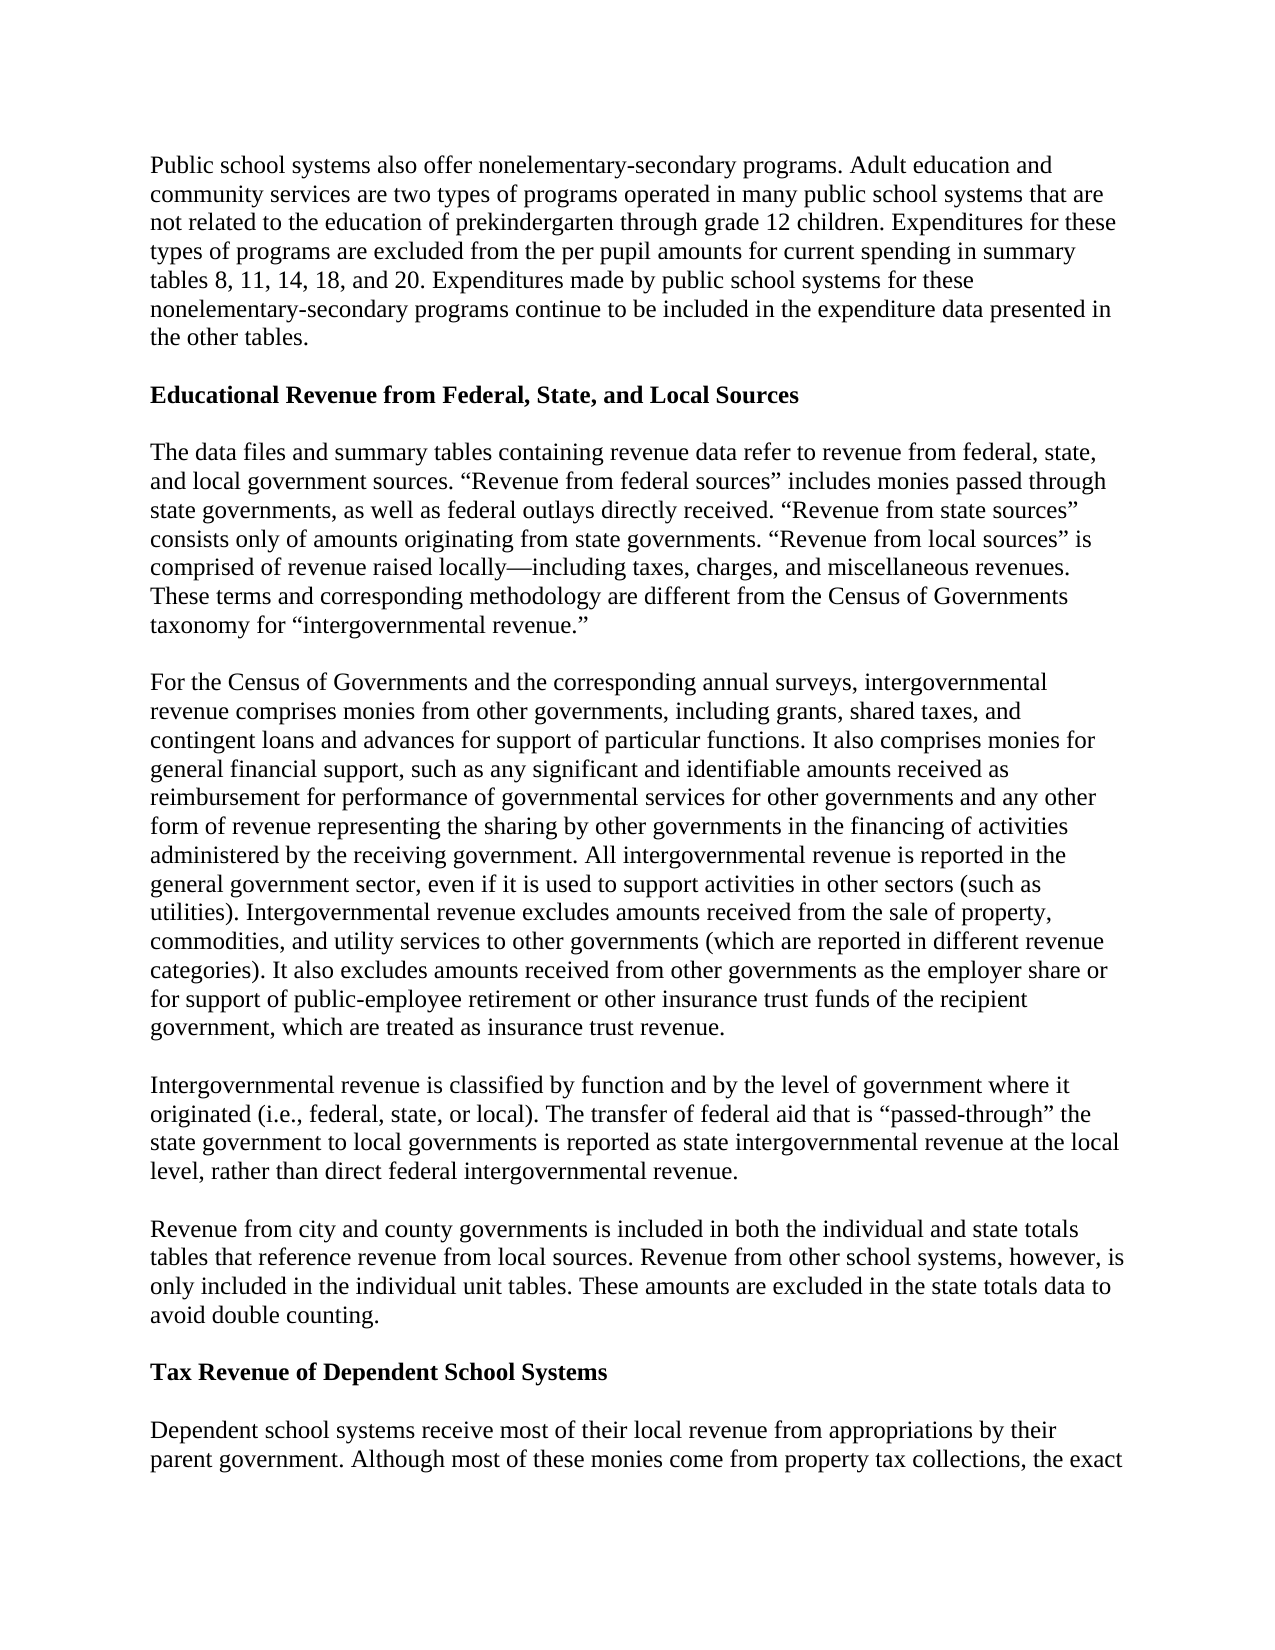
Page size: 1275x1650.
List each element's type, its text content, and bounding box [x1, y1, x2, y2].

text Intergovernmental revenue is classified by function and by the level of government where it originated (i.e., federal, state, or local). The transfer of federal aid that is “passed-through” the state government to local governments is reported as state intergovernmental revenue at the local level, rather than direct federal intergovernmental revenue. [150, 1070, 1125, 1185]
text Tax Revenue of Dependent School Systems [150, 1357, 1125, 1386]
text For the Census of Governments and the corresponding annual surveys, intergovernmental revenue comprises monies from other governments, including grants, shared taxes, and contingent loans and advances for support of particular functions. It also comprises monies for general financial support, such as any significant and identifiable amounts received as reimbursement for performance of governmental services for other governments and any other form of revenue representing the sharing by other governments in the financing of activities administered by the receiving government. All intergovernmental revenue is reported in the general government sector, even if it is used to support activities in other sectors (such as utilities). Intergovernmental revenue excludes amounts received from the sale of property, commodities, and utility services to other governments (which are reported in different revenue categories). It also excludes amounts received from other governments as the employer share or for support of public-employee retirement or other insurance trust funds of the recipient government, which are treated as insurance trust revenue. [150, 667, 1125, 1041]
text Educational Revenue from Federal, State, and Local Sources [150, 380, 1125, 409]
text Public school systems also offer nonelementary-secondary programs. Adult education and community services are two types of programs operated in many public school systems that are not related to the education of prekindergarten through grade 12 children. Expenditures for these types of programs are excluded from the per pupil amounts for current spending in summary tables 8, 11, 14, 18, and 20. Expenditures made by public school systems for these nonelementary-secondary programs continue to be included in the expenditure data presented in the other tables. [150, 150, 1125, 351]
text The data files and summary tables containing revenue data refer to revenue from federal, state, and local government sources. “Revenue from federal sources” includes monies passed through state governments, as well as federal outlays directly received. “Revenue from state sources” consists only of amounts originating from state governments. “Revenue from local sources” is comprised of revenue raised locally—including taxes, charges, and miscellaneous revenues. These terms and corresponding methodology are different from the Census of Governments taxonomy for “intergovernmental revenue.” [150, 437, 1125, 639]
text Dependent school systems receive most of their local revenue from appropriations by their parent government. Although most of these monies come from property tax collections, the exact [150, 1415, 1125, 1472]
text Revenue from city and county governments is included in both the individual and state totals tables that reference revenue from local sources. Revenue from other school systems, however, is only included in the individual unit tables. These amounts are excluded in the state totals data to avoid double counting. [150, 1214, 1125, 1329]
